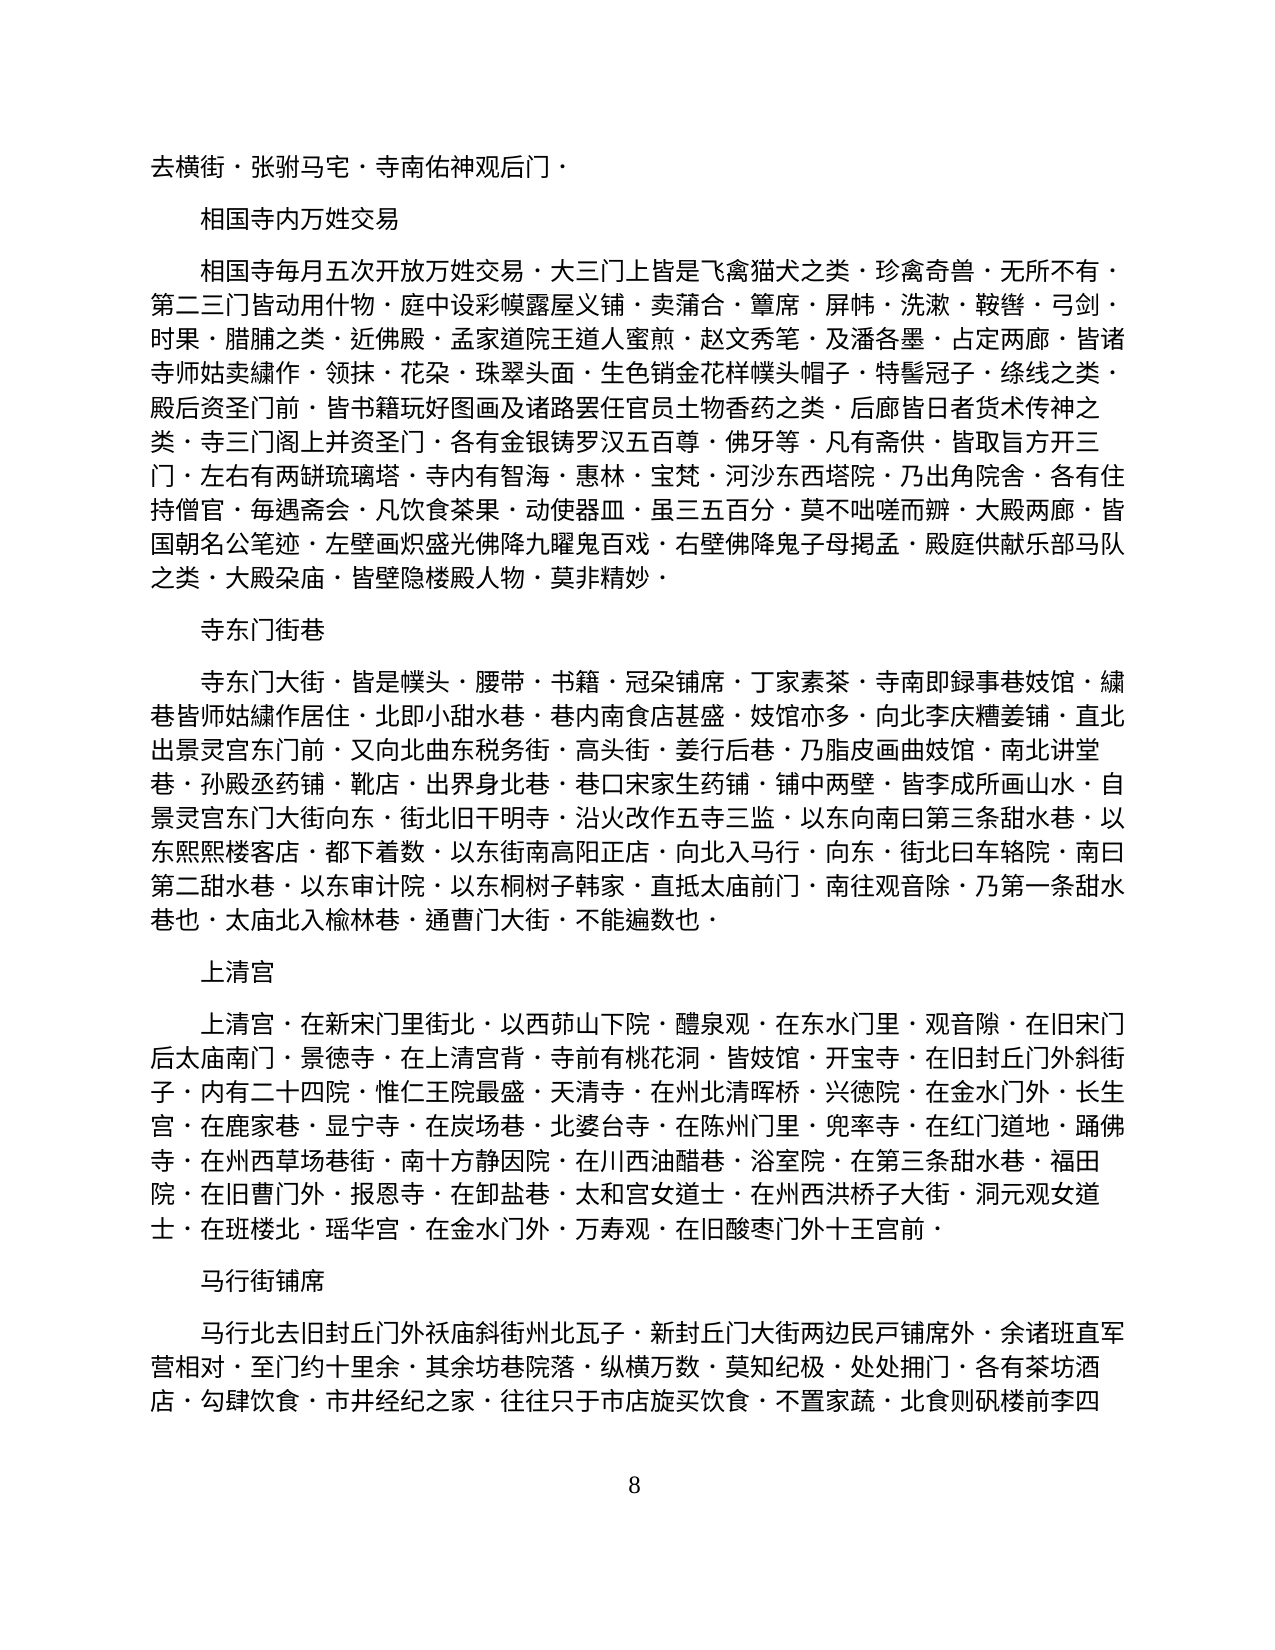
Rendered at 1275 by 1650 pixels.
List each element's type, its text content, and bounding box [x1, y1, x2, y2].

text 上清宫．在新宋门里街北．以西茆山下院．醴泉观．在东水门里．观音隙．在旧宋门后太庙南门．景徳寺．在上清宫背．寺前有桃花洞．皆妓馆．开宝寺．在旧封丘门外斜街子．内有二十四院．惟仁王院最盛．天清寺．在州北清晖桥．兴徳院．在金水门外．长生宫．在鹿家巷．显宁寺．在炭场巷．北婆台寺．在陈州门里．兜率寺．在红门道地．踊佛寺．在州西草场巷街．南十方静因院．在川西油醋巷．浴室院．在第三条甜水巷．福田院．在旧曹门外．报恩寺．在卸盐巷．太和宫女道士．在州西洪桥子大街．洞元观女道士．在班楼北．瑶华宫．在金水门外．万寿观．在旧酸枣门外十王宫前． [150, 1007, 1125, 1245]
text 马行北去旧封丘门外祅庙斜街州北瓦子．新封丘门大街两边民戸铺席外．余诸班直军营相对．至门约十里余．其余坊巷院落．纵横万数．莫知纪极．处处拥门．各有茶坊酒店．勾肆饮食．市井经纪之家．往往只于市店旋买饮食．不置家蔬．北食则矾楼前李四 [150, 1315, 1125, 1417]
text 相国寺毎月五次开放万姓交易．大三门上皆是飞禽猫犬之类．珍禽奇兽．无所不有．第二三门皆动用什物．庭中设彩幙露屋义铺．卖蒲合．簟席．屏帏．洗漱．鞍辔．弓剑．时果．腊脯之类．近佛殿．孟家道院王道人蜜煎．赵文秀笔．及潘各墨．占定两廊．皆诸寺师姑卖繍作．领抹．花朶．珠翠头面．生色销金花样幞头帽子．特髻冠子．绦线之类．殿后资圣门前．皆书籍玩好图画及诸路罢任官员土物香药之类．后廊皆日者货术传神之类．寺三门阁上并资圣门．各有金银铸罗汉五百尊．佛牙等．凡有斋供．皆取旨方开三门．左右有两缾琉璃塔．寺内有智海．惠林．宝梵．河沙东西塔院．乃出角院舎．各有住持僧官．毎遇斋会．凡饮食茶果．动使器皿．虽三五百分．莫不咄嗟而辧．大殿两廊．皆国朝名公笔迹．左壁画炽盛光佛降九矅鬼百戏．右壁佛降鬼子母掲孟．殿庭供献乐部马队之类．大殿朶庙．皆壁隐楼殿人物．莫非精妙． [150, 254, 1125, 594]
text 寺东门大街．皆是幞头．腰带．书籍．冠朶铺席．丁家素茶．寺南即録事巷妓馆．繍巷皆师姑繍作居住．北即小甜水巷．巷内南食店甚盛．妓馆亦多．向北李庆糟姜铺．直北出景灵宫东门前．又向北曲东税务街．高头街．姜行后巷．乃脂皮画曲妓馆．南北讲堂巷．孙殿丞药铺．靴店．出界身北巷．巷口宋家生药铺．铺中两壁．皆李成所画山水．自景灵宫东门大街向东．街北旧干明寺．沿火改作五寺三监．以东向南曰第三条甜水巷．以东熙熙楼客店．都下着数．以东街南高阳正店．向北入马行．向东．街北曰车辂院．南曰第二甜水巷．以东审计院．以东桐树子韩家．直抵太庙前门．南往观音除．乃第一条甜水巷也．太庙北入楡林巷．通曹门大街．不能遍数也． [150, 664, 1125, 937]
text 寺东门街巷 [150, 612, 1125, 647]
text 相国寺内万姓交易 [150, 202, 1125, 236]
text 上清宫 [150, 955, 1125, 989]
text 马行街铺席 [150, 1263, 1125, 1297]
text 去横街．张驸马宅．寺南佑神观后门． [150, 150, 1125, 184]
